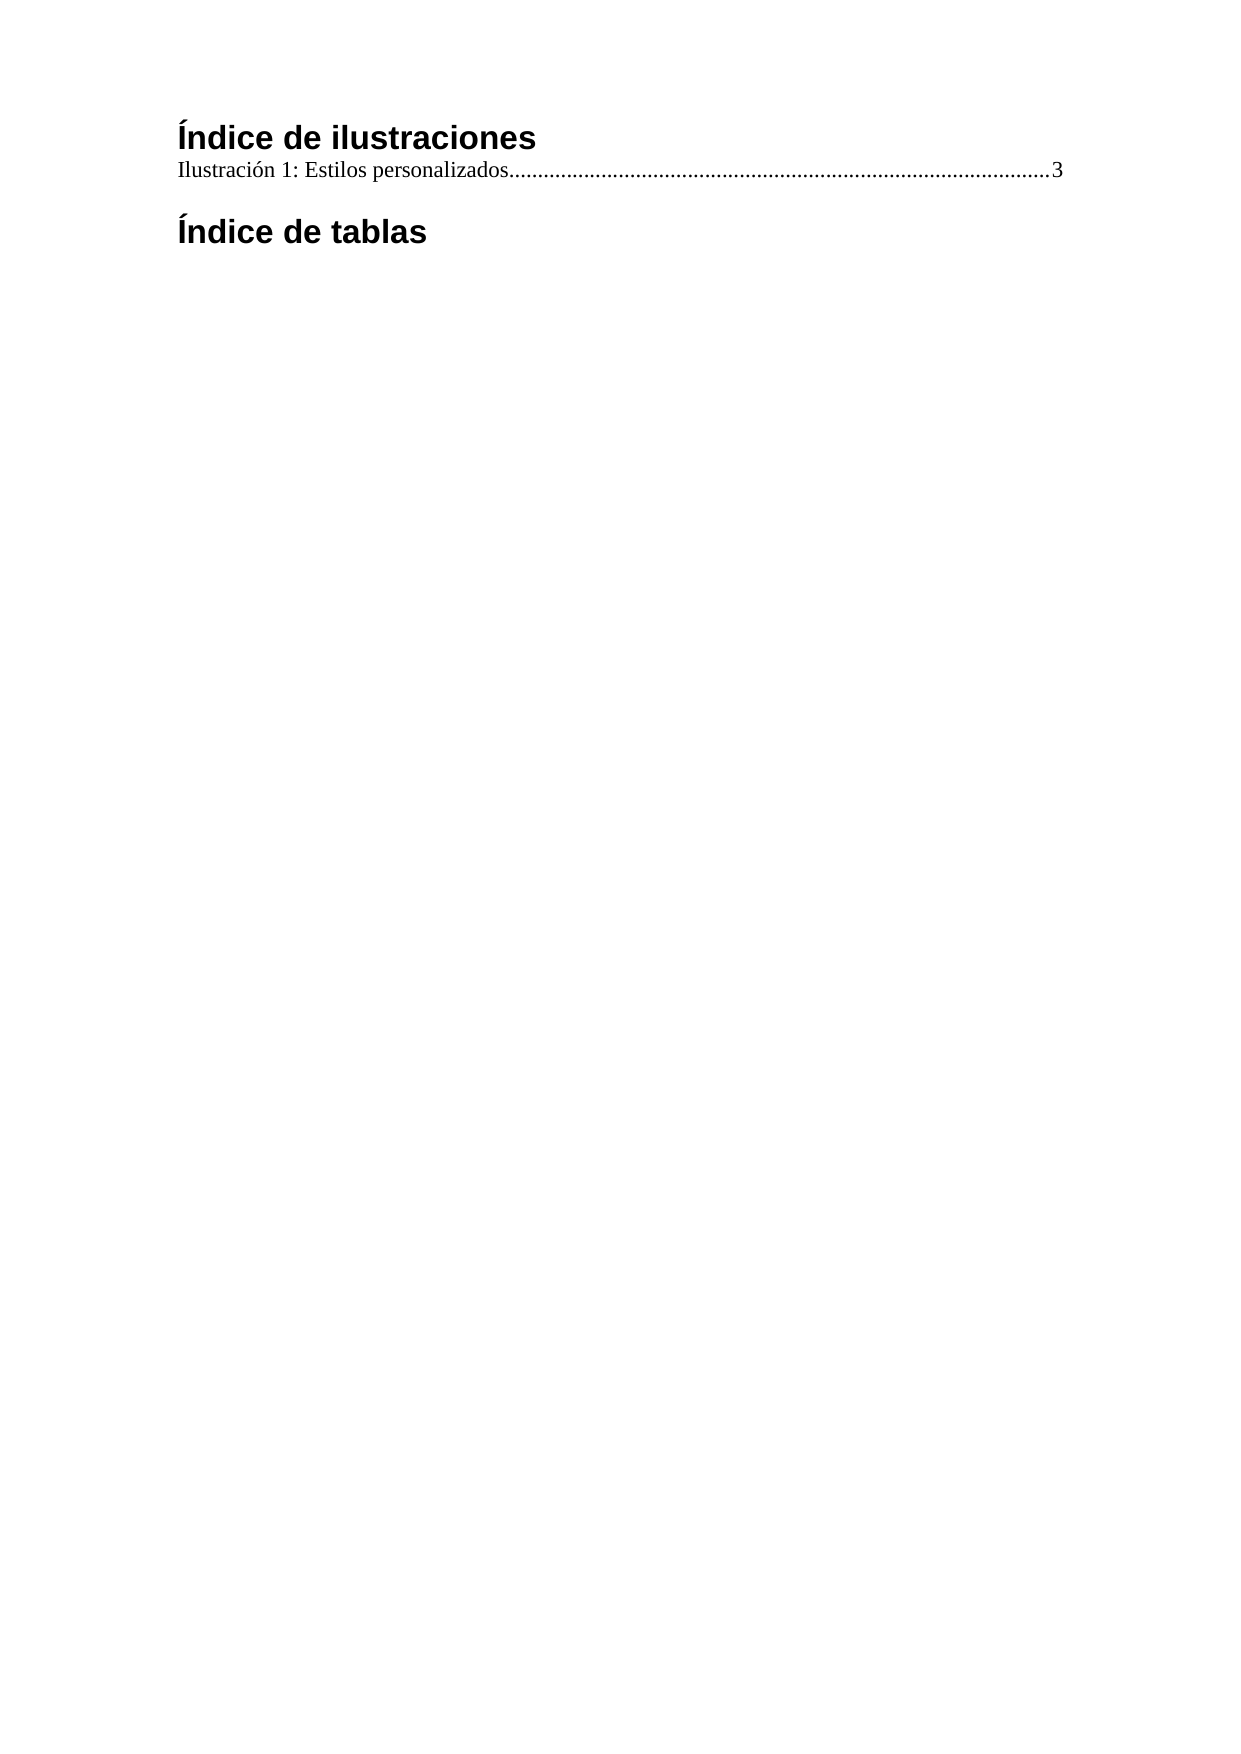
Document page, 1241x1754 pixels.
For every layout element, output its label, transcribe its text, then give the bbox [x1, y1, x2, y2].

subtitle Índice de ilustraciones [177, 118, 1063, 157]
subtitle Índice de tablas [177, 212, 1063, 250]
text Ilustración 1: Estilos personalizados 3 [177, 157, 1063, 183]
